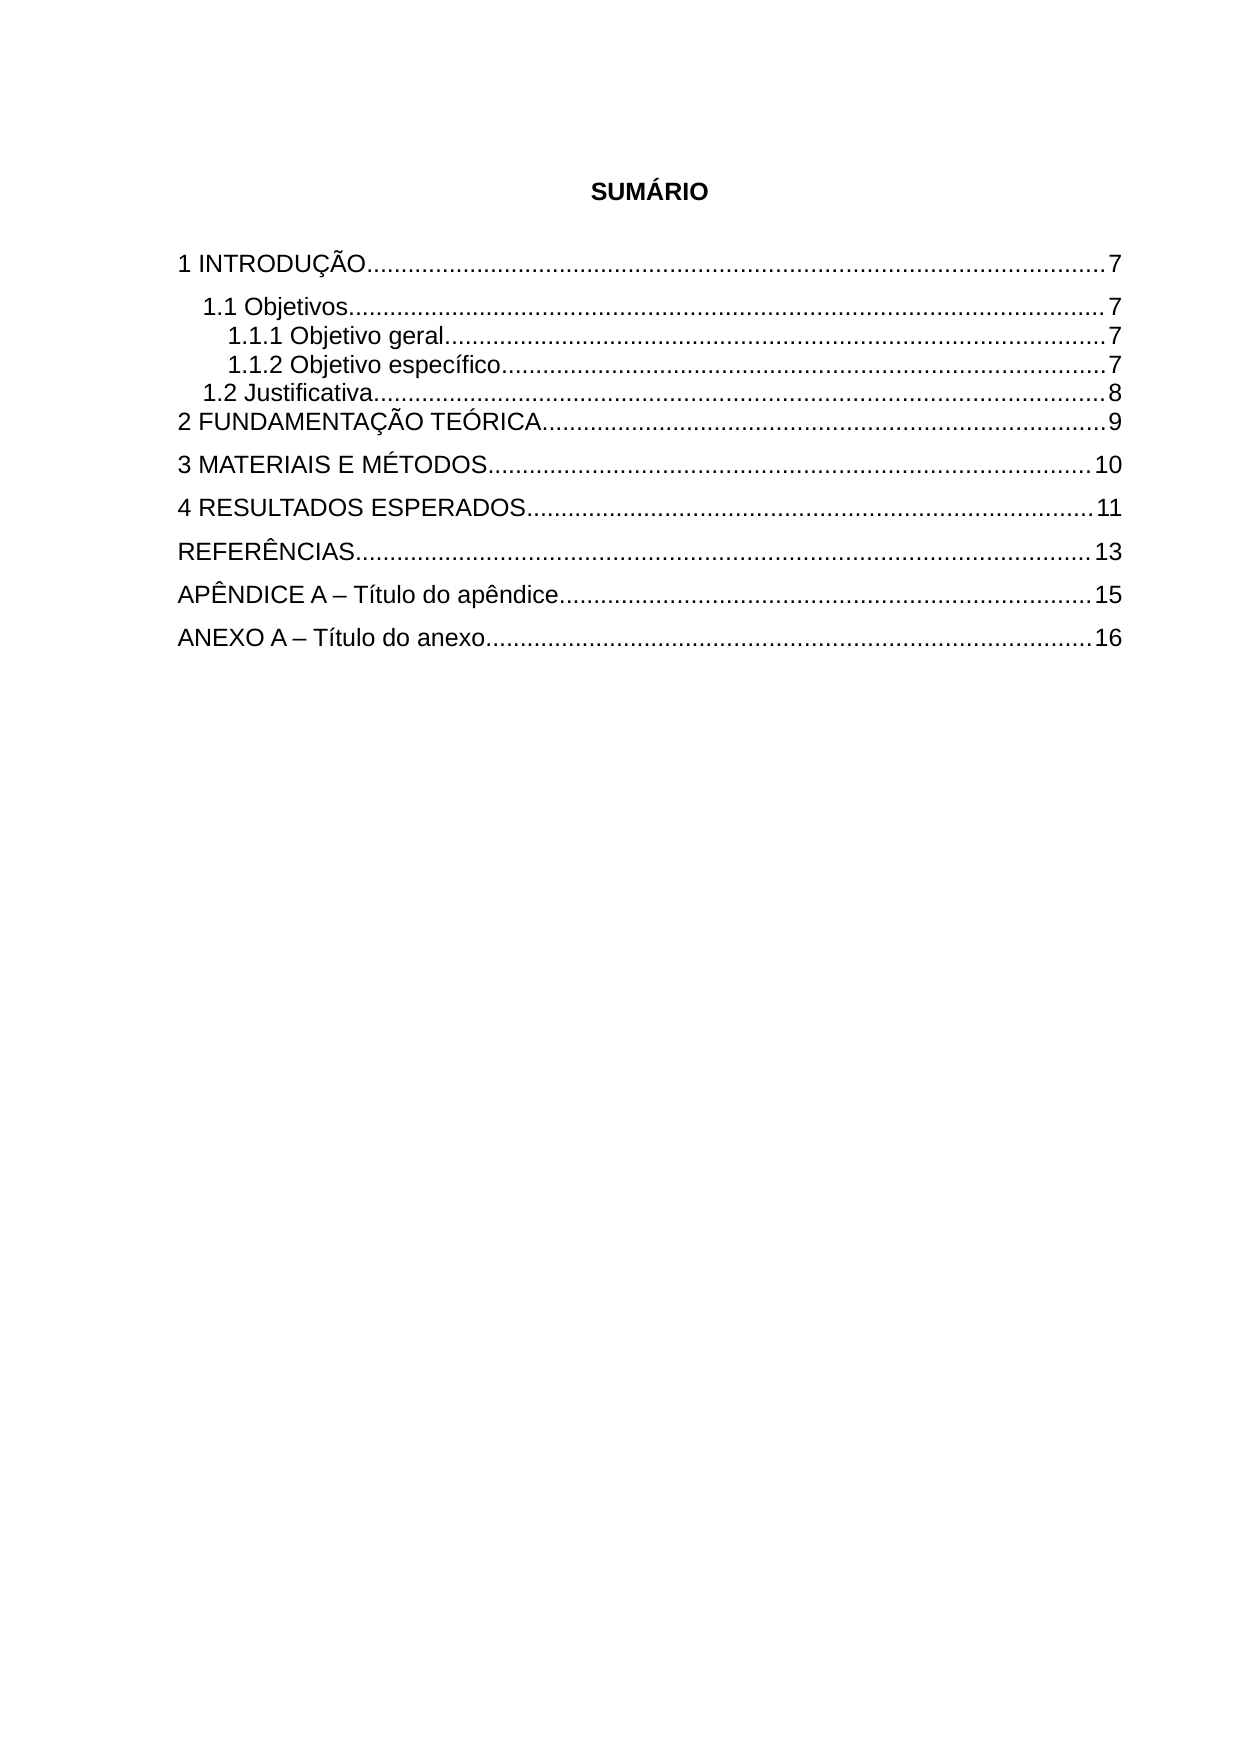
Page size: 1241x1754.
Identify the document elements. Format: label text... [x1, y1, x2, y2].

text 4 RESULTADOS ESPERADOS 11 [177, 493, 1122, 522]
text SUMÁRIO [177, 177, 1122, 206]
text APÊNDICE A – Título do apêndice 15 [177, 580, 1122, 608]
text 2 FUNDAMENTAÇÃO TEÓRICA 9 [177, 407, 1122, 436]
text 1.1.2 Objetivo específico 7 [227, 350, 1122, 378]
text REFERÊNCIAS 13 [177, 537, 1122, 565]
text 1 INTRODUÇÃO 7 [177, 249, 1122, 278]
text ANEXO A – Título do anexo 16 [177, 623, 1122, 652]
text 3 MATERIAIS E MÉTODOS 10 [177, 450, 1122, 479]
text 1.1 Objetivos 7 [202, 292, 1122, 321]
text 1.2 Justificativa 8 [202, 378, 1122, 407]
text 1.1.1 Objetivo geral 7 [227, 321, 1122, 350]
